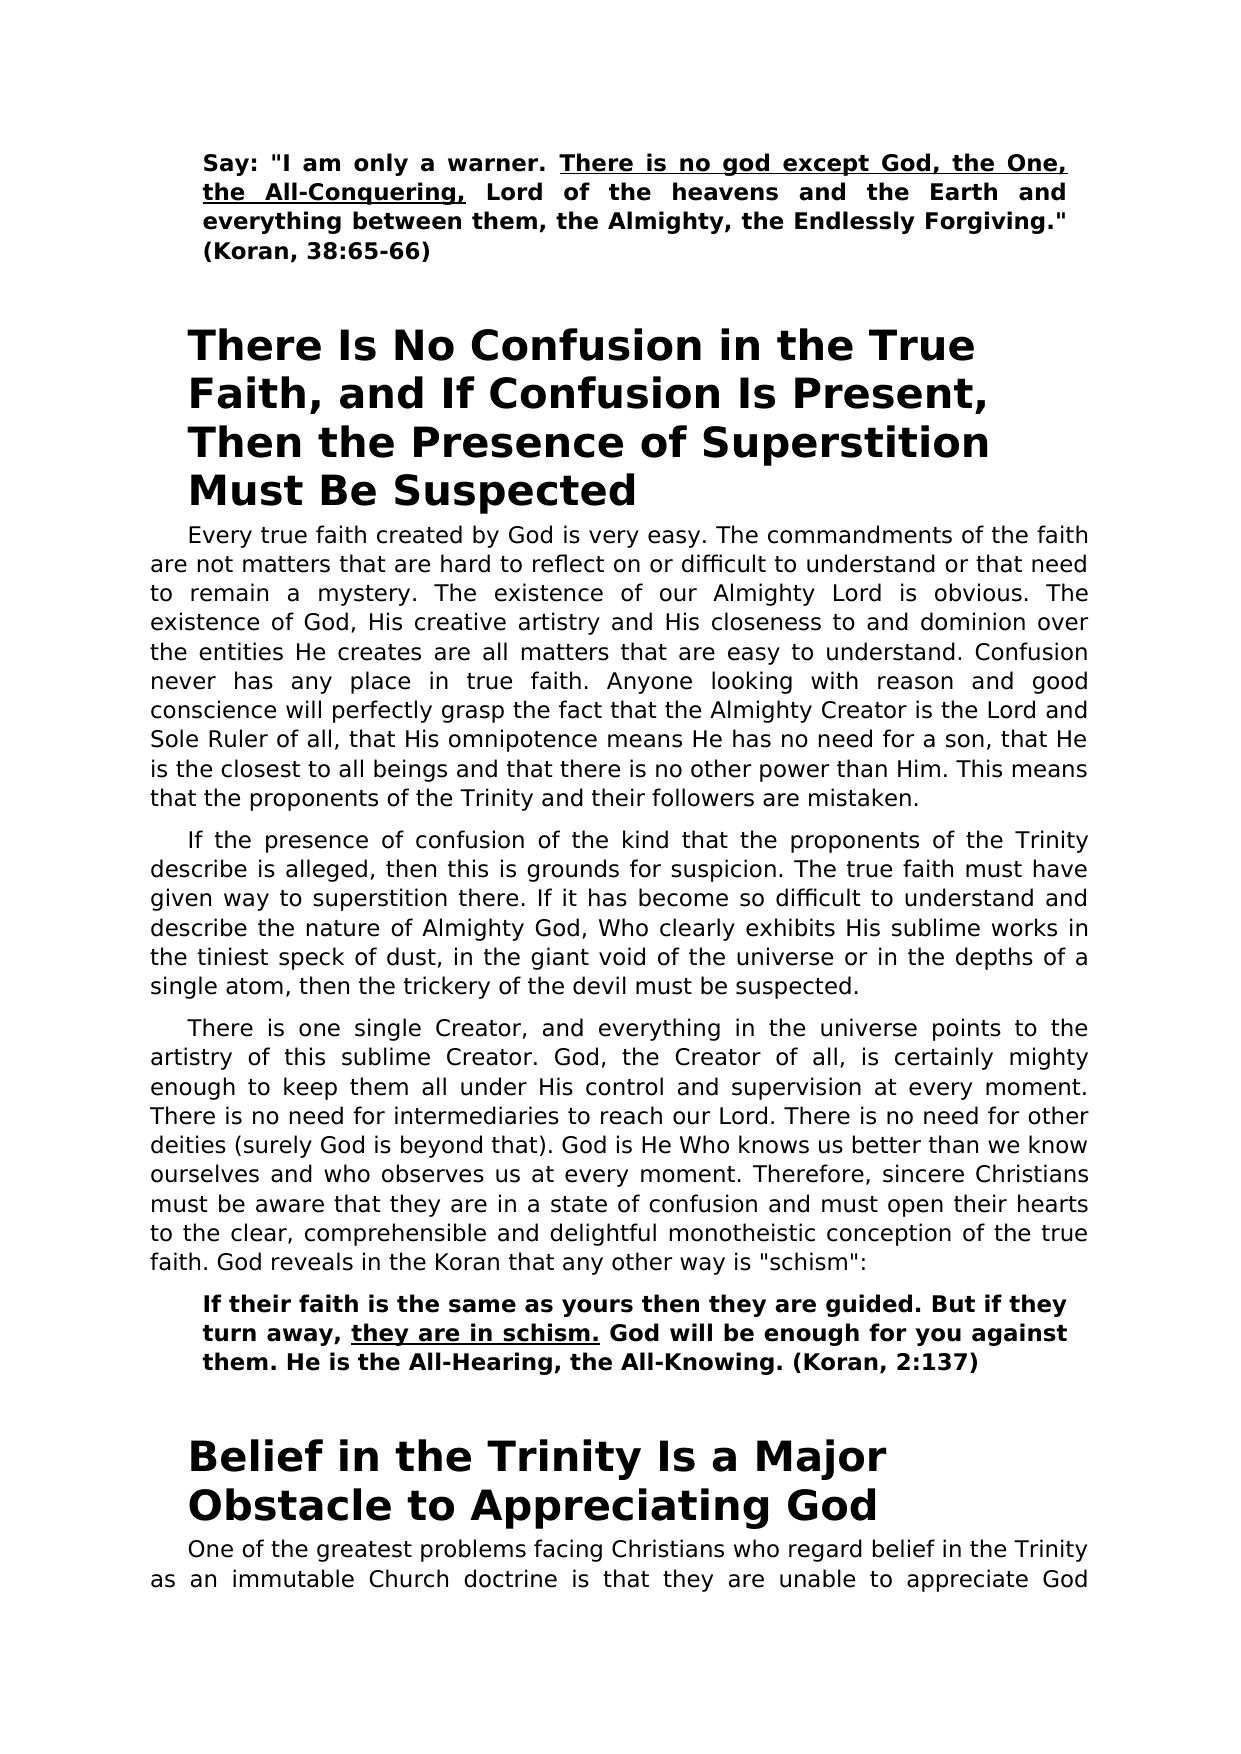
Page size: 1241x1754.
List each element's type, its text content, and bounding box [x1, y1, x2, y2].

subtitle Belief in the Trinity Is a Major Obstacle to Appreciating God [187, 1433, 1090, 1530]
text Say: "I am only a warner. There is no god except God, the One, the All-Conquering, Lord of the heavens and the Earth and everything between them, the Almighty, the Endlessly Forgiving." (Koran, 38:65-66) [202, 150, 1068, 264]
text If their faith is the same as yours then they are guided. But if they turn away, they are in schism. God will be enough for you against them. He is the All-Hearing, the All-Knowing. (Koran, 2:137) [202, 1291, 1068, 1376]
text There is one single Creator, and everything in the universe points to the artistry of this sublime Creator. God, the Creator of all, is certainly mighty enough to keep them all under His control and supervision at every moment. There is no need for intermediaries to reach our Lord. There is no need for other deities (surely God is beyond that). God is He Who knows us better than we know ourselves and who observes us at every moment. Therefore, sincere Christians must be aware that they are in a state of confusion and must open their hearts to the clear, comprehensible and delightful monotheistic conception of the true faith. God reveals in the Koran that any other way is "schism": [150, 1015, 1090, 1276]
text Every true faith created by God is very easy. The commandments of the faith are not matters that are hard to reflect on or difficult to understand or that need to remain a mystery. The existence of our Almighty Lord is obvious. The existence of God, His creative artistry and His closeness to and dominion over the entities He creates are all matters that are easy to understand. Confusion never has any place in true faith. Anyone looking with reason and good conscience will perfectly grasp the fact that the Almighty Creator is the Lord and Sole Ruler of all, that His omnipotence means He has no need for a son, that He is the closest to all beings and that there is no other power than Him. This means that the proponents of the Trinity and their followers are mistaken. [150, 522, 1090, 812]
text If the presence of confusion of the kind that the proponents of the Trinity describe is alleged, then this is grounds for suspicion. The true faith must have given way to superstition there. If it has become so difficult to understand and describe the nature of Almighty God, Who clearly exhibits His sublime works in the tiniest speck of dust, in the giant void of the universe or in the depths of a single atom, then the trickery of the devil must be suspected. [150, 827, 1090, 1000]
text One of the greatest problems facing Christians who regard belief in the Trinity as an immutable Church doctrine is that they are unable to appreciate God [150, 1536, 1090, 1592]
subtitle There Is No Confusion in the True Faith, and If Confusion Is Present, Then the Presence of Superstition Must Be Suspected [187, 321, 1090, 516]
